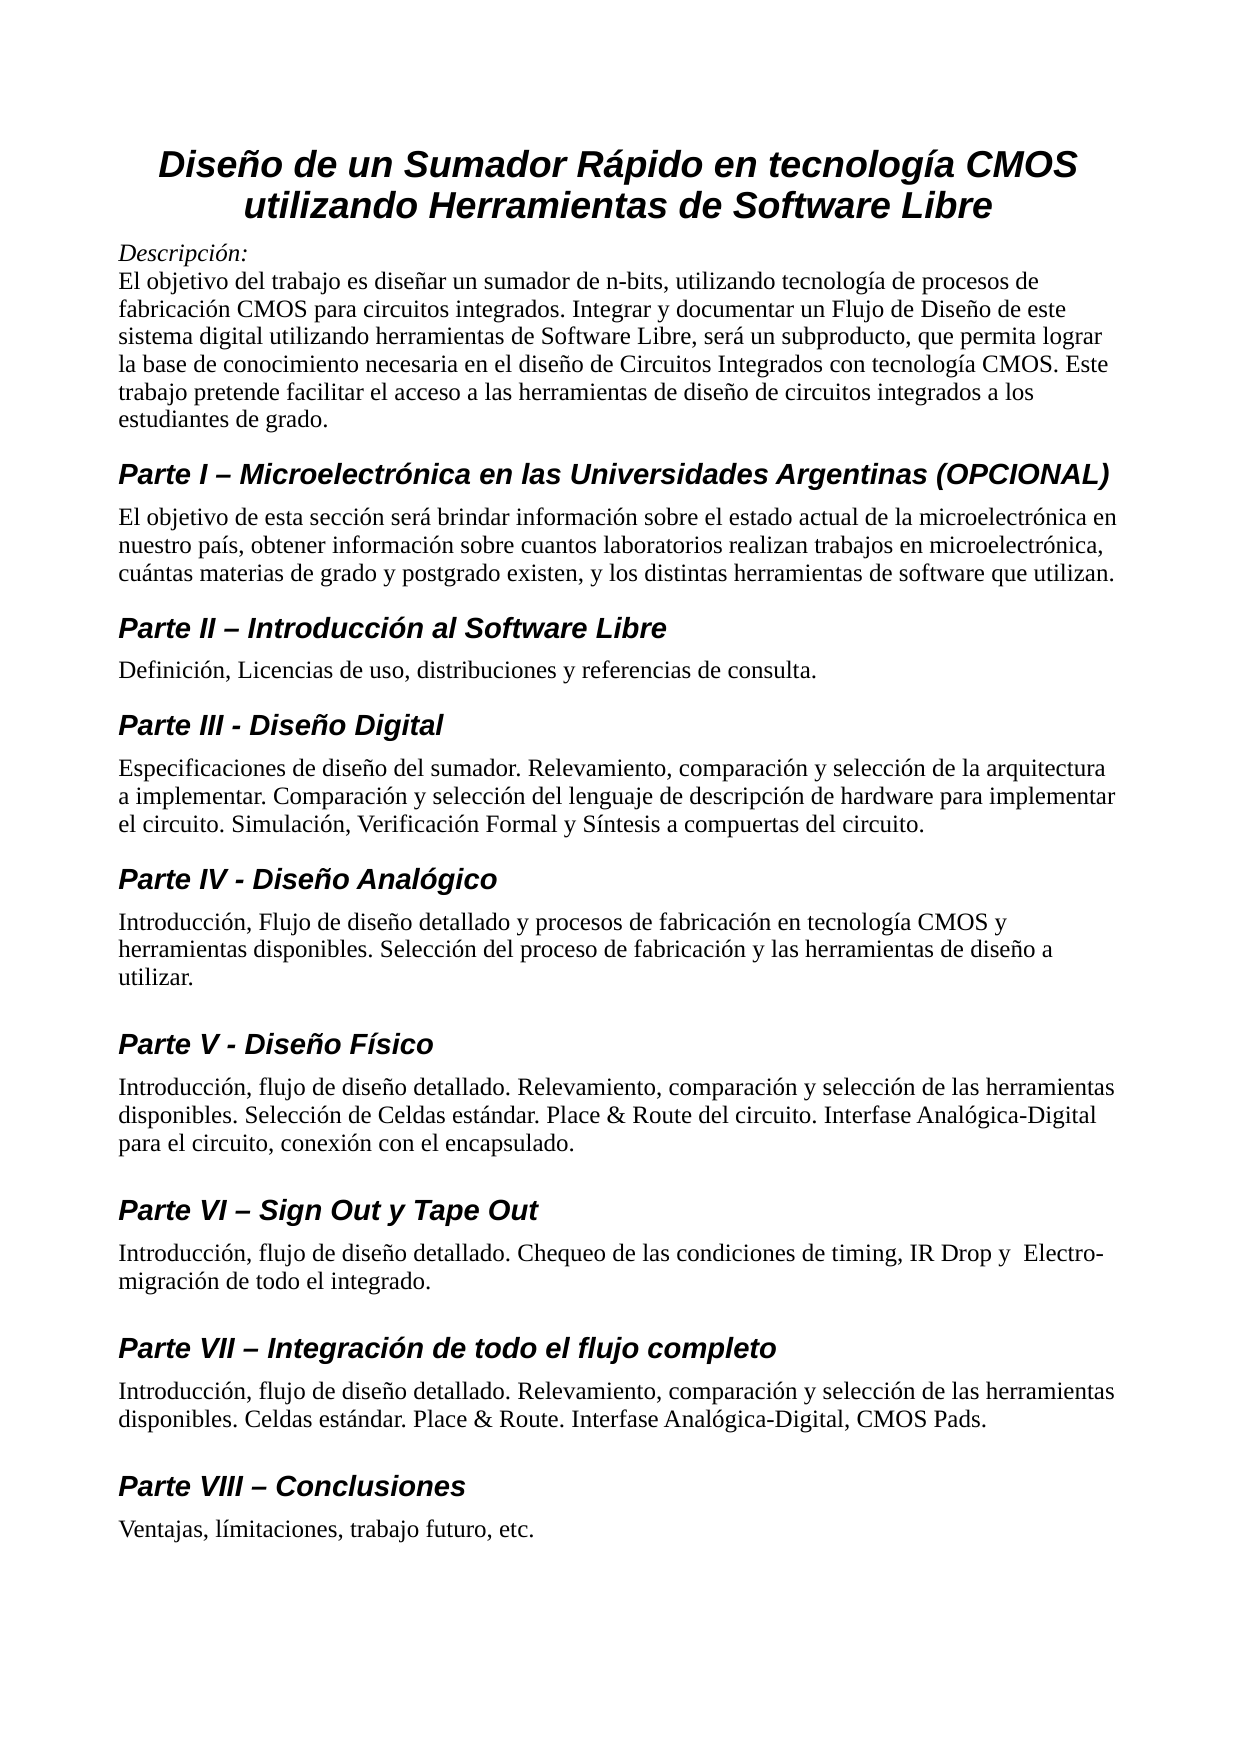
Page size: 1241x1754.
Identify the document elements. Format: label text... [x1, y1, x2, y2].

text Especificaciones de diseño del sumador. Relevamiento, comparación y selección de la arquitectura a implementar. Comparación y selección del lenguaje de descripción de hardware para implementar el circuito. Simulación, Verificación Formal y Síntesis a compuertas del circuito. [118, 754, 1122, 838]
subtitle Parte I – Microelectrónica en las Universidades Argentinas (OPCIONAL) [118, 458, 1122, 491]
subtitle Parte III - Diseño Digital [118, 709, 1122, 742]
text Definición, Licencias de uso, distribuciones y referencias de consulta. [118, 657, 1122, 684]
subtitle Parte V - Diseño Físico [118, 1028, 1122, 1061]
text Introducción, flujo de diseño detallado. Chequeo de las condiciones de timing, IR Drop y Electro-migración de todo el integrado. [118, 1239, 1122, 1294]
text Introducción, flujo de diseño detallado. Relevamiento, comparación y selección de las herramientas disponibles. Celdas estándar. Place & Route. Interfase Analógica-Digital, CMOS Pads. [118, 1377, 1122, 1433]
text El objetivo de esta sección será brindar información sobre el estado actual de la microelectrónica en nuestro país, obtener información sobre cuantos laboratorios realizan trabajos en microelectrónica, cuántas materias de grado y postgrado existen, y los distintas herramientas de software que utilizan. [118, 503, 1122, 587]
subtitle Diseño de un Sumador Rápido en tecnología CMOS utilizando Herramientas de Software Libre [118, 143, 1122, 227]
text Ventajas, límitaciones, trabajo futuro, etc. [118, 1515, 1122, 1543]
text El objetivo del trabajo es diseñar un sumador de n-bits, utilizando tecnología de procesos de fabricación CMOS para circuitos integrados. Integrar y documentar un Flujo de Diseño de este sistema digital utilizando herramientas de Software Libre, será un subproducto, que permita lograr la base de conocimiento necesaria en el diseño de Circuitos Integrados con tecnología CMOS. Este trabajo pretende facilitar el acceso a las herramientas de diseño de circuitos integrados a los estudiantes de grado. [118, 267, 1122, 433]
subtitle Parte II – Introducción al Software Libre [118, 612, 1122, 644]
text Introducción, flujo de diseño detallado. Relevamiento, comparación y selección de las herramientas disponibles. Selección de Celdas estándar. Place & Route del circuito. Interfase Analógica-Digital para el circuito, conexión con el encapsulado. [118, 1073, 1122, 1157]
subtitle Parte IV - Diseño Analógico [118, 863, 1122, 895]
subtitle Parte VIII – Conclusiones [118, 1470, 1122, 1503]
text Introducción, Flujo de diseño detallado y procesos de fabricación en tecnología CMOS y herramientas disponibles. Selección del proceso de fabricación y las herramientas de diseño a utilizar. [118, 908, 1122, 991]
text Descripción: [118, 239, 1122, 267]
subtitle Parte VI – Sign Out y Tape Out [118, 1194, 1122, 1227]
subtitle Parte VII – Integración de todo el flujo completo [118, 1332, 1122, 1365]
